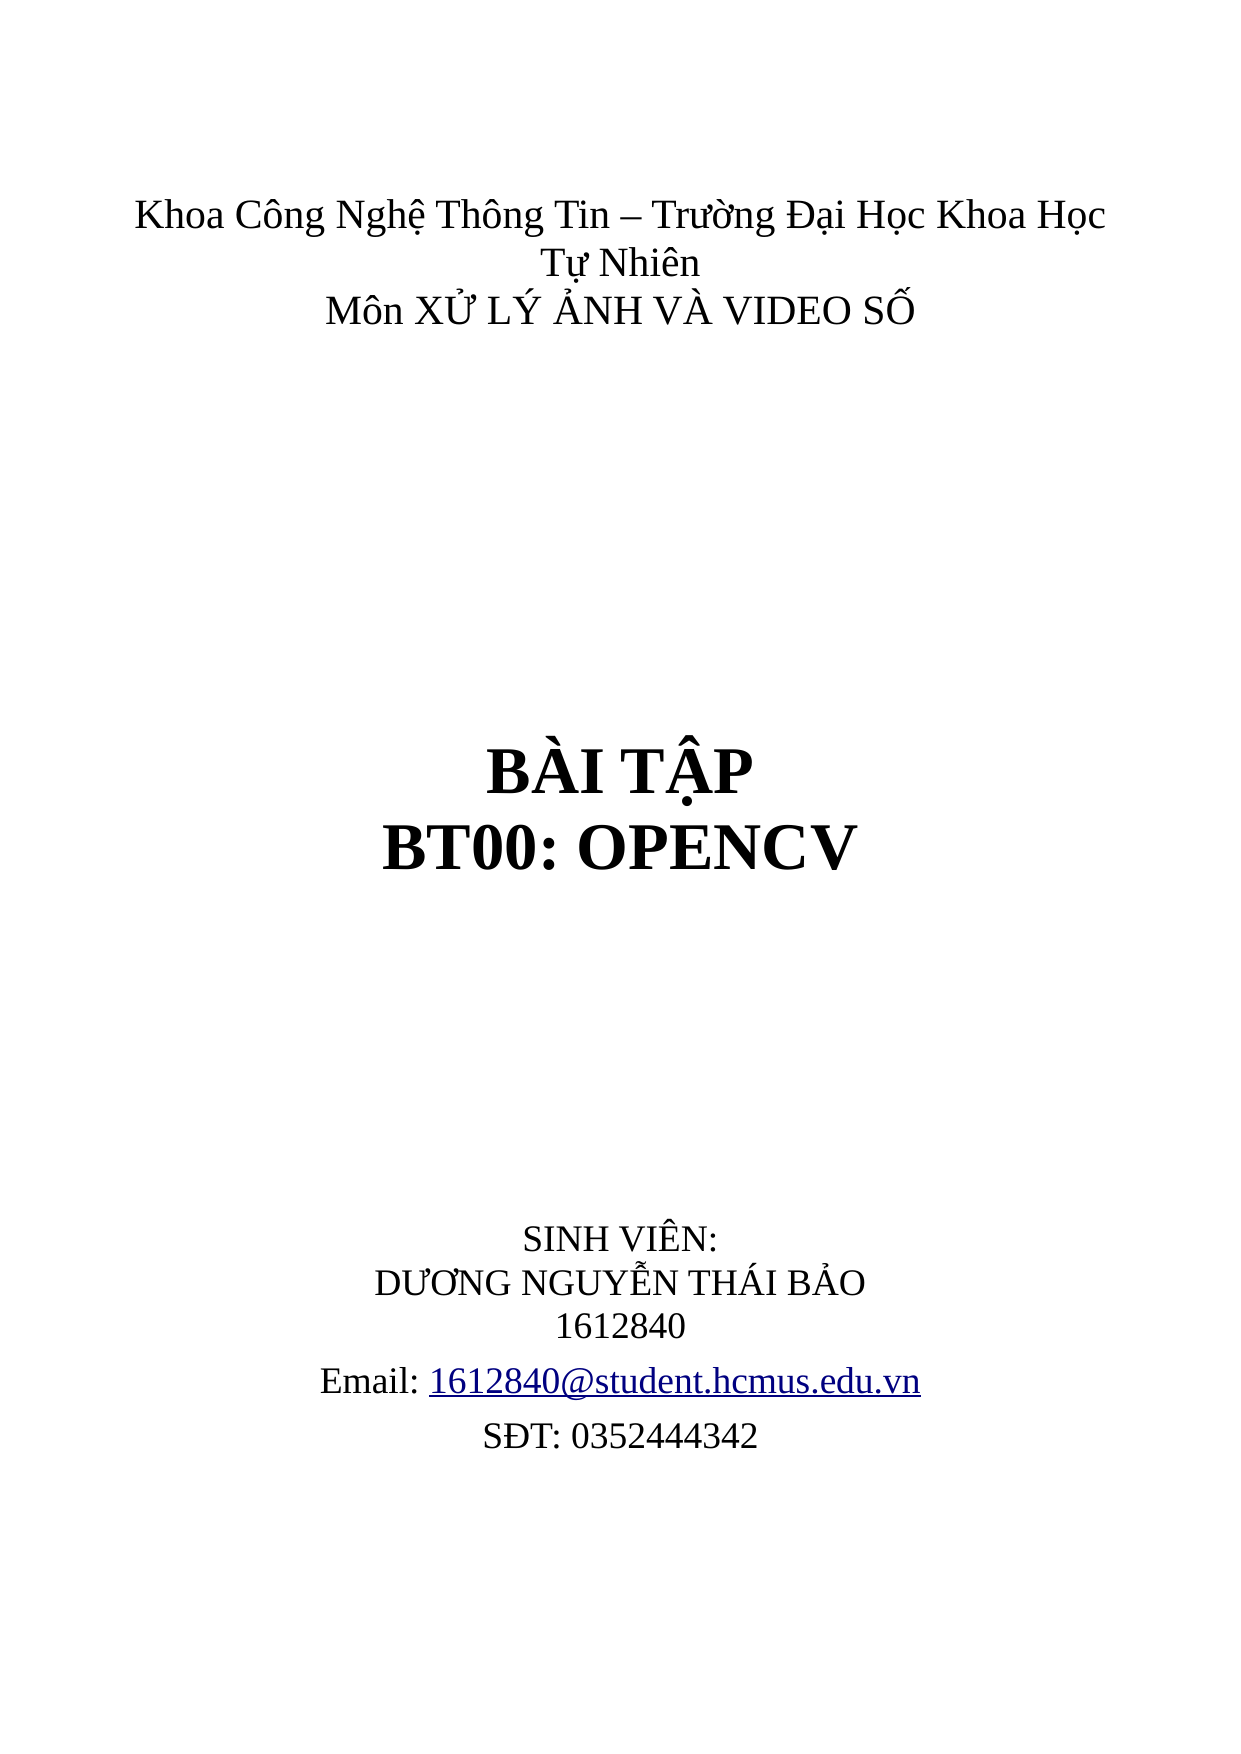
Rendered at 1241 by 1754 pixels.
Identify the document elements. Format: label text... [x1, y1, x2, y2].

text Khoa Công Nghệ Thông Tin – Trường Đại Học Khoa Học Tự Nhiên Môn XỬ LÝ ẢNH VÀ VIDEO SỐ [118, 189, 1122, 333]
subtitle SINH VIÊN: DƯƠNG NGUYỄN THÁI BẢO 1612840 [118, 1217, 1122, 1346]
subtitle Email: 1612840@student.hcmus.edu.vn [118, 1358, 1122, 1401]
text BÀI TẬP BT00: OPENCV [118, 731, 1122, 884]
subtitle SĐT: 0352444342 [118, 1413, 1122, 1456]
